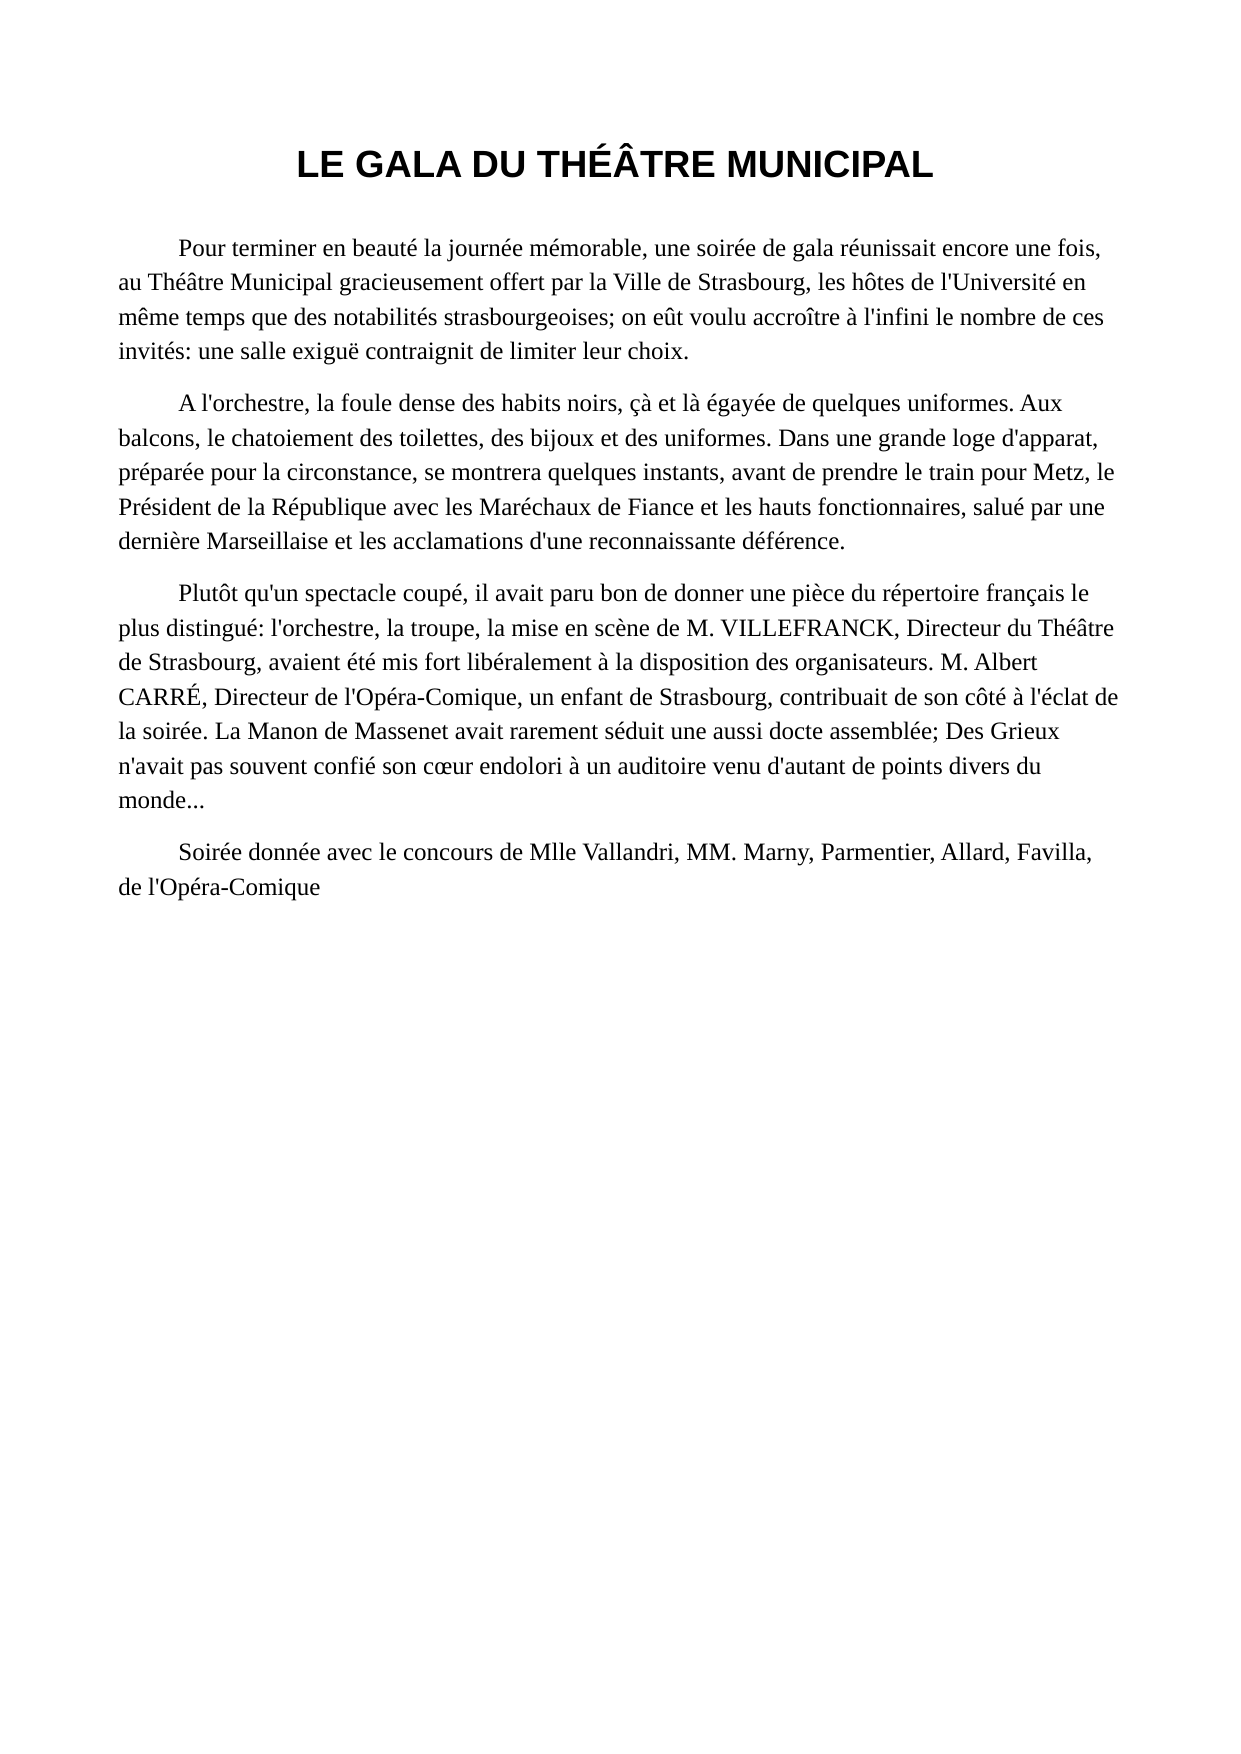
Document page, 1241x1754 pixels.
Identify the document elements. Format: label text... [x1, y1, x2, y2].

text A l'orchestre, la foule dense des habits noirs, çà et là égayée de quelques uniformes. Aux balcons, le chatoiement des toilettes, des bijoux et des uniformes. Dans une grande loge d'apparat, préparée pour la circonstance, se montrera quelques instants, avant de prendre le train pour Metz, le Président de la République avec les Maréchaux de Fiance et les hauts fonctionnaires, salué par une dernière Marseillaise et les acclamations d'une reconnaissante déférence. [118, 388, 1122, 555]
text Pour terminer en beauté la journée mémorable, une soirée de gala réunissait encore une fois, au Théâtre Municipal gracieusement offert par la Ville de Strasbourg, les hôtes de l'Université en même temps que des notabilités strasbourgeoises; on eût voulu accroître à l'infini le nombre de ces invités: une salle exiguë contraignit de limiter leur choix. [118, 233, 1122, 365]
subtitle LE GALA DU THÉÂTRE MUNICIPAL [118, 142, 1122, 185]
text Soirée donnée avec le concours de Mlle Vallandri, MM. Marny, Parmentier, Allard, Favilla, de l'Opéra-Comique [118, 837, 1122, 901]
text Plutôt qu'un spectacle coupé, il avait paru bon de donner une pièce du répertoire français le plus distingué: l'orchestre, la troupe, la mise en scène de M. VILLEFRANCK, Directeur du Théâtre de Strasbourg, avaient été mis fort libéralement à la disposition des organisateurs. M. Albert CARRÉ, Directeur de l'Opéra-Comique, un enfant de Strasbourg, contribuait de son côté à l'éclat de la soirée. La Manon de Massenet avait rarement séduit une aussi docte assemblée; Des Grieux n'avait pas souvent confié son cœur endolori à un auditoire venu d'autant de points divers du monde... [118, 578, 1122, 814]
